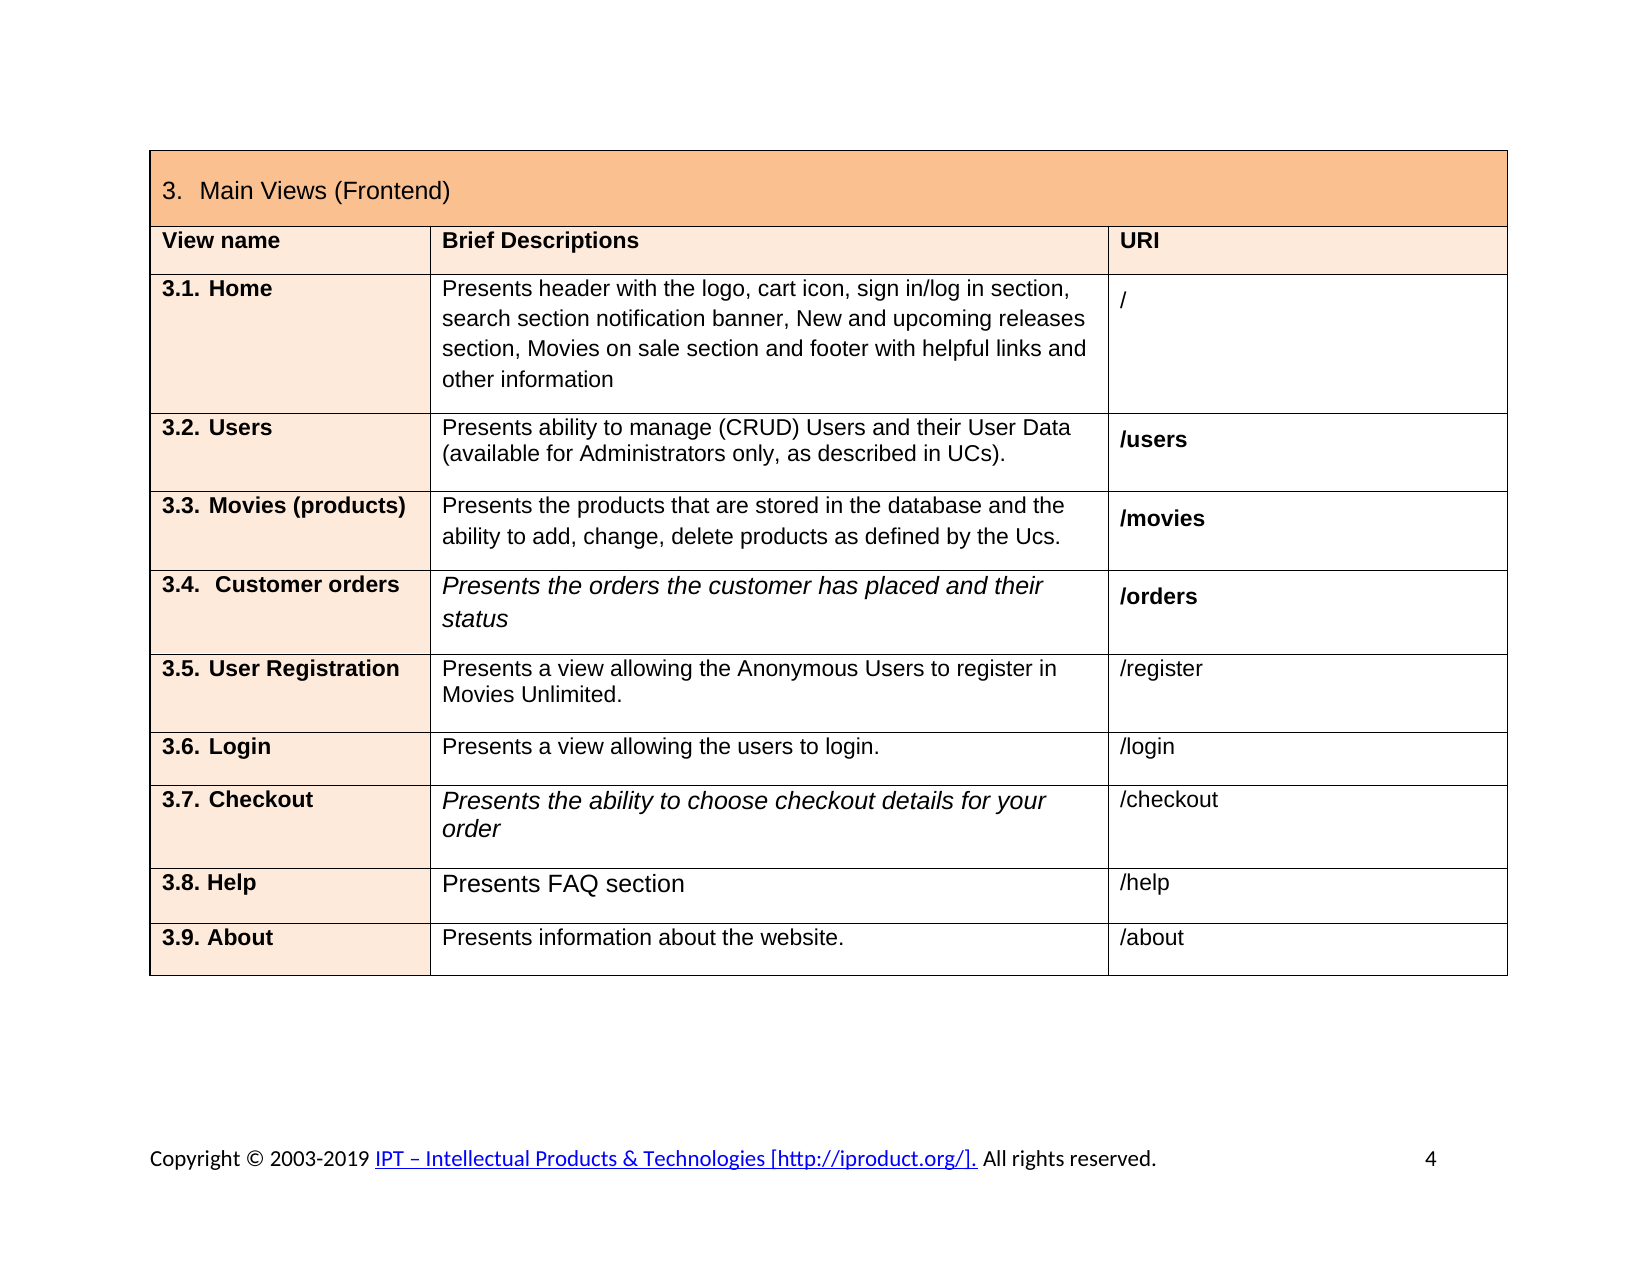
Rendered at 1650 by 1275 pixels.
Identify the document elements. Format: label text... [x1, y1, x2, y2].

table_cell /movies [1109, 492, 1507, 570]
table_cell Brief Descriptions [431, 227, 1108, 274]
table_cell Customer orders [151, 571, 430, 653]
table_cell Help [151, 869, 430, 923]
table_cell Presents information about the website. [431, 924, 1108, 975]
table_cell Movies (products) [151, 492, 430, 570]
table_cell Presents the orders the customer has placed and their status [431, 571, 1108, 653]
table_cell Login [151, 733, 430, 785]
table_cell /about [1109, 924, 1507, 975]
table_cell Presents the ability to choose checkout details for your order [431, 786, 1108, 868]
table_cell Home [151, 275, 430, 413]
table_cell Presents a view allowing the users to login. [431, 733, 1108, 785]
table_cell URI [1109, 227, 1507, 274]
table_cell Presents FAQ section [431, 869, 1108, 923]
table_cell View name [151, 227, 430, 274]
table_cell About [151, 924, 430, 975]
table_cell Presents header with the logo, cart icon, sign in/log in section, search section notification banner, New and upcoming releases section, Movies on sale section and footer with helpful links and other information [431, 275, 1108, 413]
table_header Main Views (Frontend) [151, 151, 1507, 226]
table_cell Presents a view allowing the Anonymous Users to register in Movies Unlimited. [431, 655, 1108, 732]
table_cell /register [1109, 655, 1507, 732]
table_cell /help [1109, 869, 1507, 923]
table_cell Presents the products that are stored in the database and the ability to add, change, delete products as defined by the Ucs. [431, 492, 1108, 570]
table_cell Presents ability to manage (CRUD) Users and their User Data (available for Administrators only, as described in UCs). [431, 414, 1108, 491]
table_cell /checkout [1109, 786, 1507, 868]
table_cell User Registration [151, 655, 430, 732]
table_cell /orders [1109, 571, 1507, 653]
table_cell Users [151, 414, 430, 491]
table_cell Checkout [151, 786, 430, 868]
table_cell /login [1109, 733, 1507, 785]
table_cell / [1109, 275, 1507, 413]
table_cell /users [1109, 414, 1507, 491]
